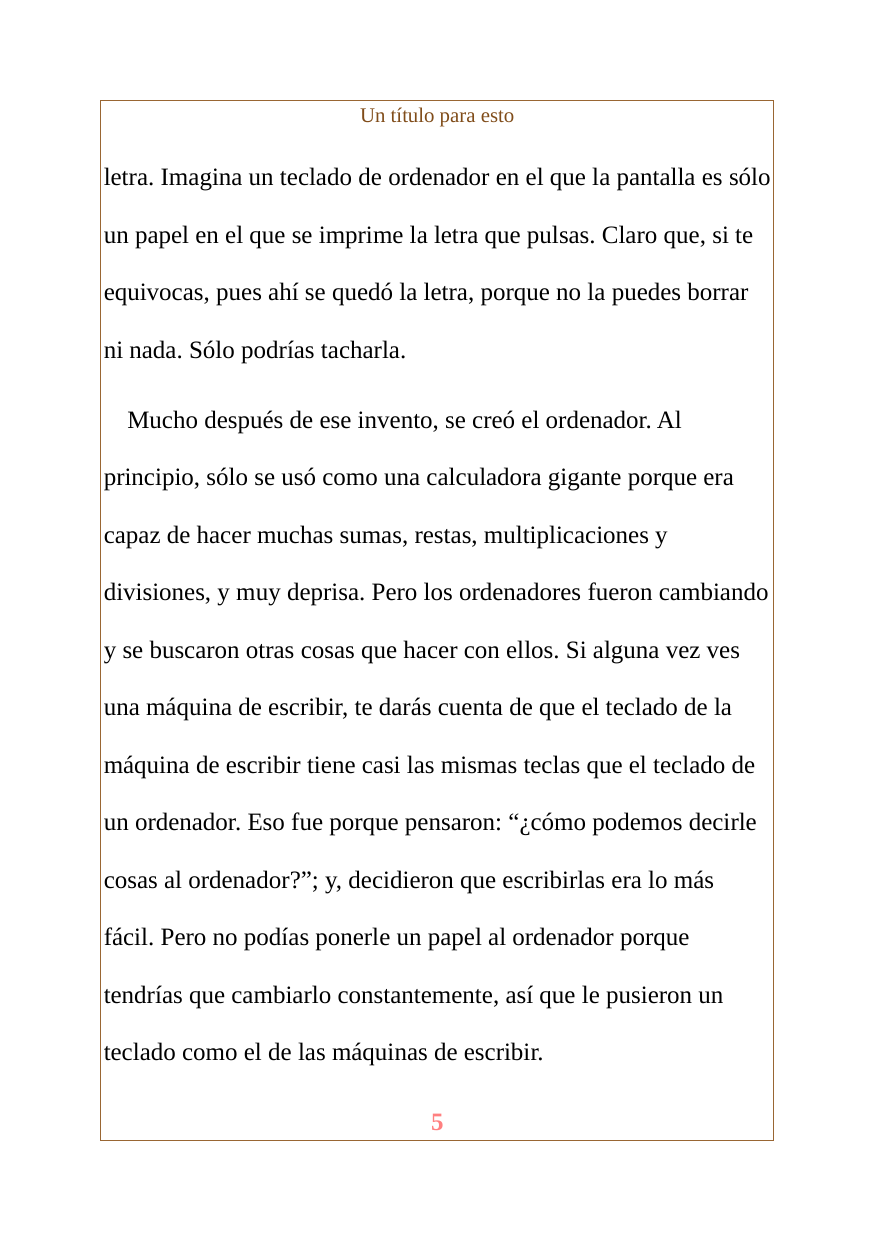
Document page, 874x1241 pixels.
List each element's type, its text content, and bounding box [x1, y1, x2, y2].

text letra. Imagina un teclado de ordenador en el que la pantalla es sólo un papel en el que se imprime la letra que pulsas. Claro que, si te equivocas, pues ahí se quedó la letra, porque no la puedes borrar ni nada. Sólo podrías tacharla. [103, 162, 771, 364]
text Mucho después de ese invento, se creó el ordenador. Al principio, sólo se usó como una calculadora gigante porque era capaz de hacer muchas sumas, restas, multiplicaciones y divisiones, y muy deprisa. Pero los ordenadores fueron cambiando y se buscaron otras cosas que hacer con ellos. Si alguna vez ves una máquina de escribir, te darás cuenta de que el teclado de la máquina de escribir tiene casi las mismas teclas que el teclado de un ordenador. Eso fue porque pensaron: “¿cómo podemos decirle cosas al ordenador?”; y, decidieron que escribirlas era lo más fácil. Pero no podías ponerle un papel al ordenador porque tendrías que cambiarlo constantemente, así que le pusieron un teclado como el de las máquinas de escribir. [103, 405, 771, 1066]
